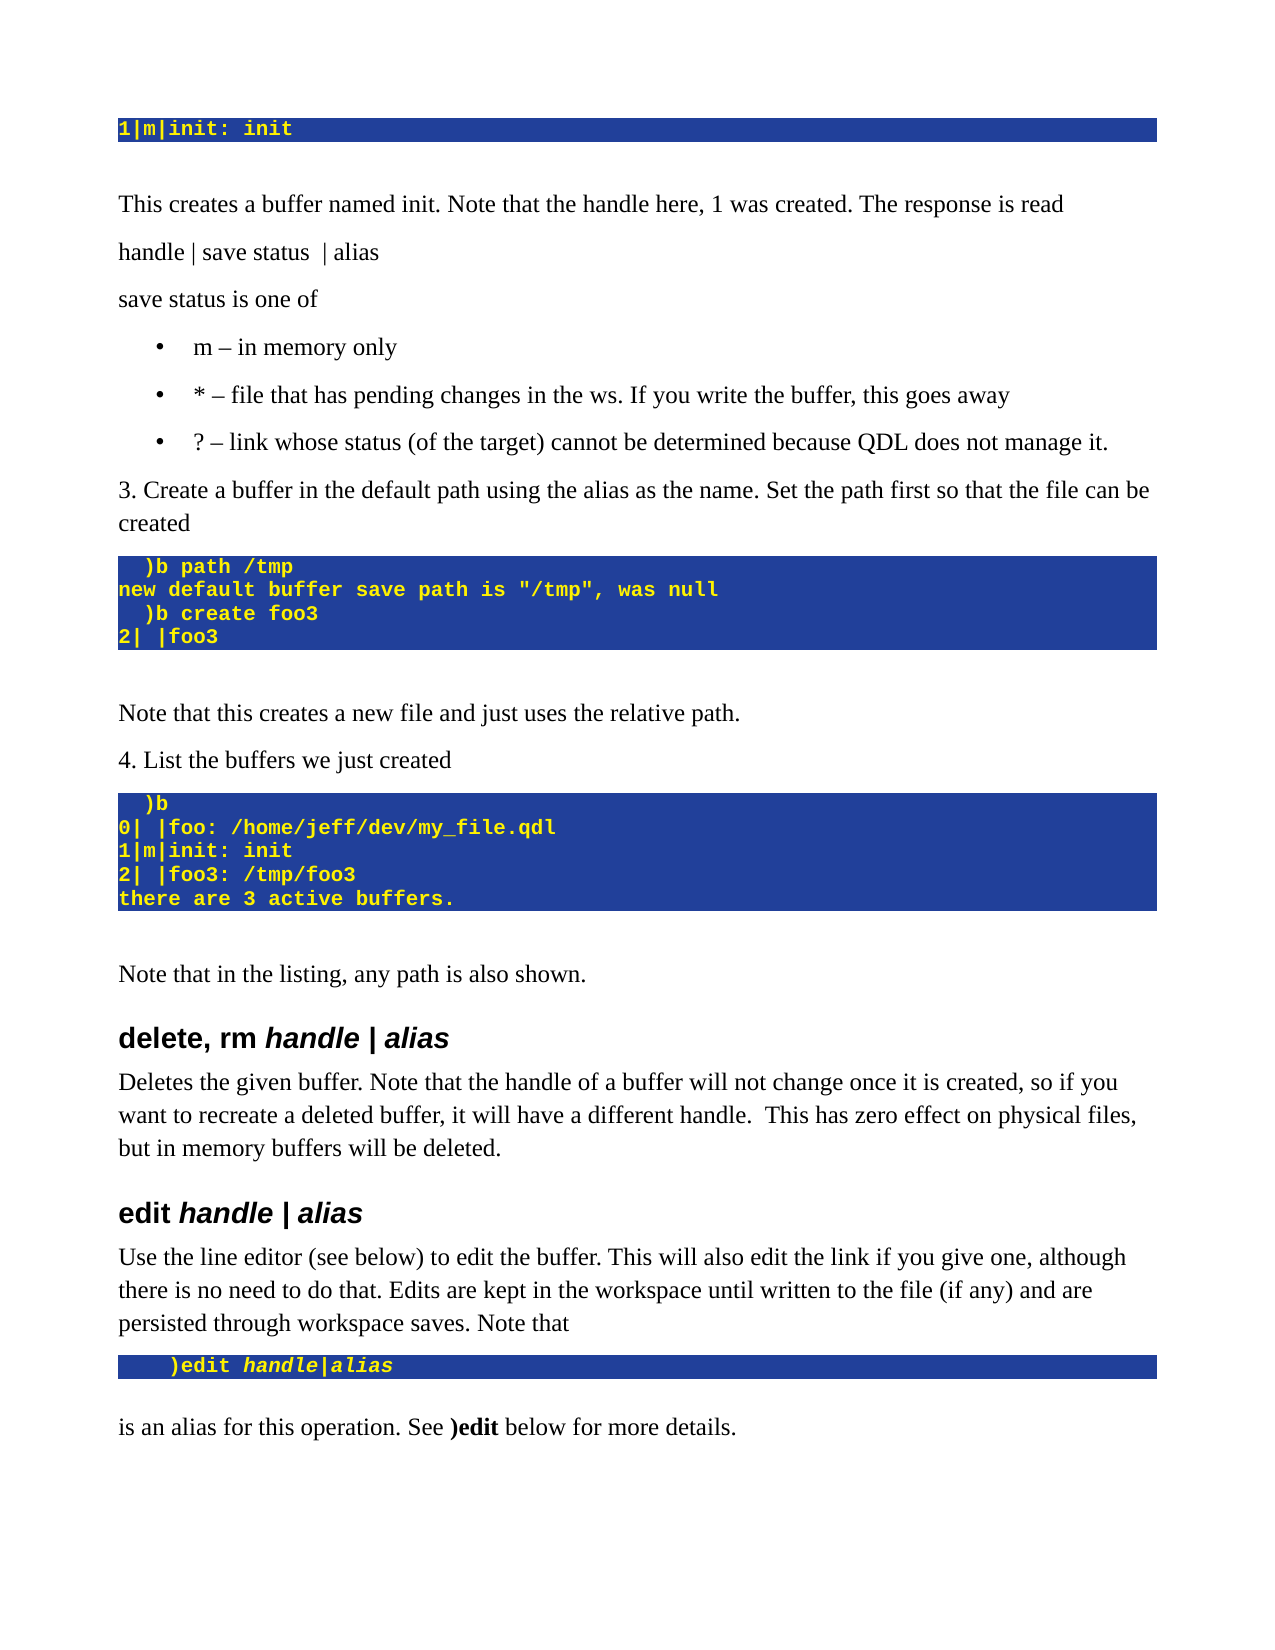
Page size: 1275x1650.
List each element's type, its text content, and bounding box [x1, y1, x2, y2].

text Deletes the given buffer. Note that the handle of a buffer will not change once it is created, so if you want to recreate a deleted buffer, it will have a different handle. This has zero effect on physical files, but in memory buffers will be deleted. [118, 1067, 1157, 1162]
list m – in memory only [156, 332, 1157, 361]
text Use the line editor (see below) to edit the buffer. This will also edit the link if you give one, although there is no need to do that. Edits are kept in the workspace until written to the file (if any) and are persisted through workspace saves. Note that [118, 1242, 1157, 1337]
text save status is one of [118, 284, 1157, 313]
text This creates a buffer named init. Note that the handle here, 1 was created. The response is read [118, 189, 1157, 218]
text there are 3 active buffers. [456, 888, 1157, 911]
text 2| |foo3 [118, 627, 1157, 650]
text handle | save status | alias [118, 237, 1157, 266]
text )b create foo3 [118, 603, 1157, 627]
text 1|m|init: init [293, 840, 1157, 864]
text )edit handle|alias [243, 1355, 1157, 1379]
text 1|m|init: init [118, 118, 1157, 142]
text 4. List the buffers we just created [118, 745, 1157, 774]
text Note that in the listing, any path is also shown. [118, 959, 1157, 988]
text is an alias for this operation. See )edit below for more details. [118, 1379, 1157, 1441]
list * – file that has pending changes in the ws. If you write the buffer, this goes away [156, 380, 1157, 408]
text new default buffer save path is "/tmp", was null [118, 579, 1157, 603]
subtitle edit handle | alias [118, 1196, 1157, 1229]
text )b [168, 793, 1157, 817]
subtitle delete, rm handle | alias [118, 1021, 1157, 1055]
text )b path /tmp [118, 556, 1157, 579]
list ? – link whose status (of the target) cannot be determined because QDL does not manage it. [156, 427, 1157, 456]
text 2| |foo3: /tmp/foo3 [356, 864, 1157, 888]
text Note that this creates a new file and just uses the relative path. [118, 698, 1157, 727]
text 0| |foo: /home/jeff/dev/my_file.qdl [231, 817, 1157, 840]
text 3. Create a buffer in the default path using the alias as the name. Set the path first so that the file can be created [118, 475, 1157, 537]
